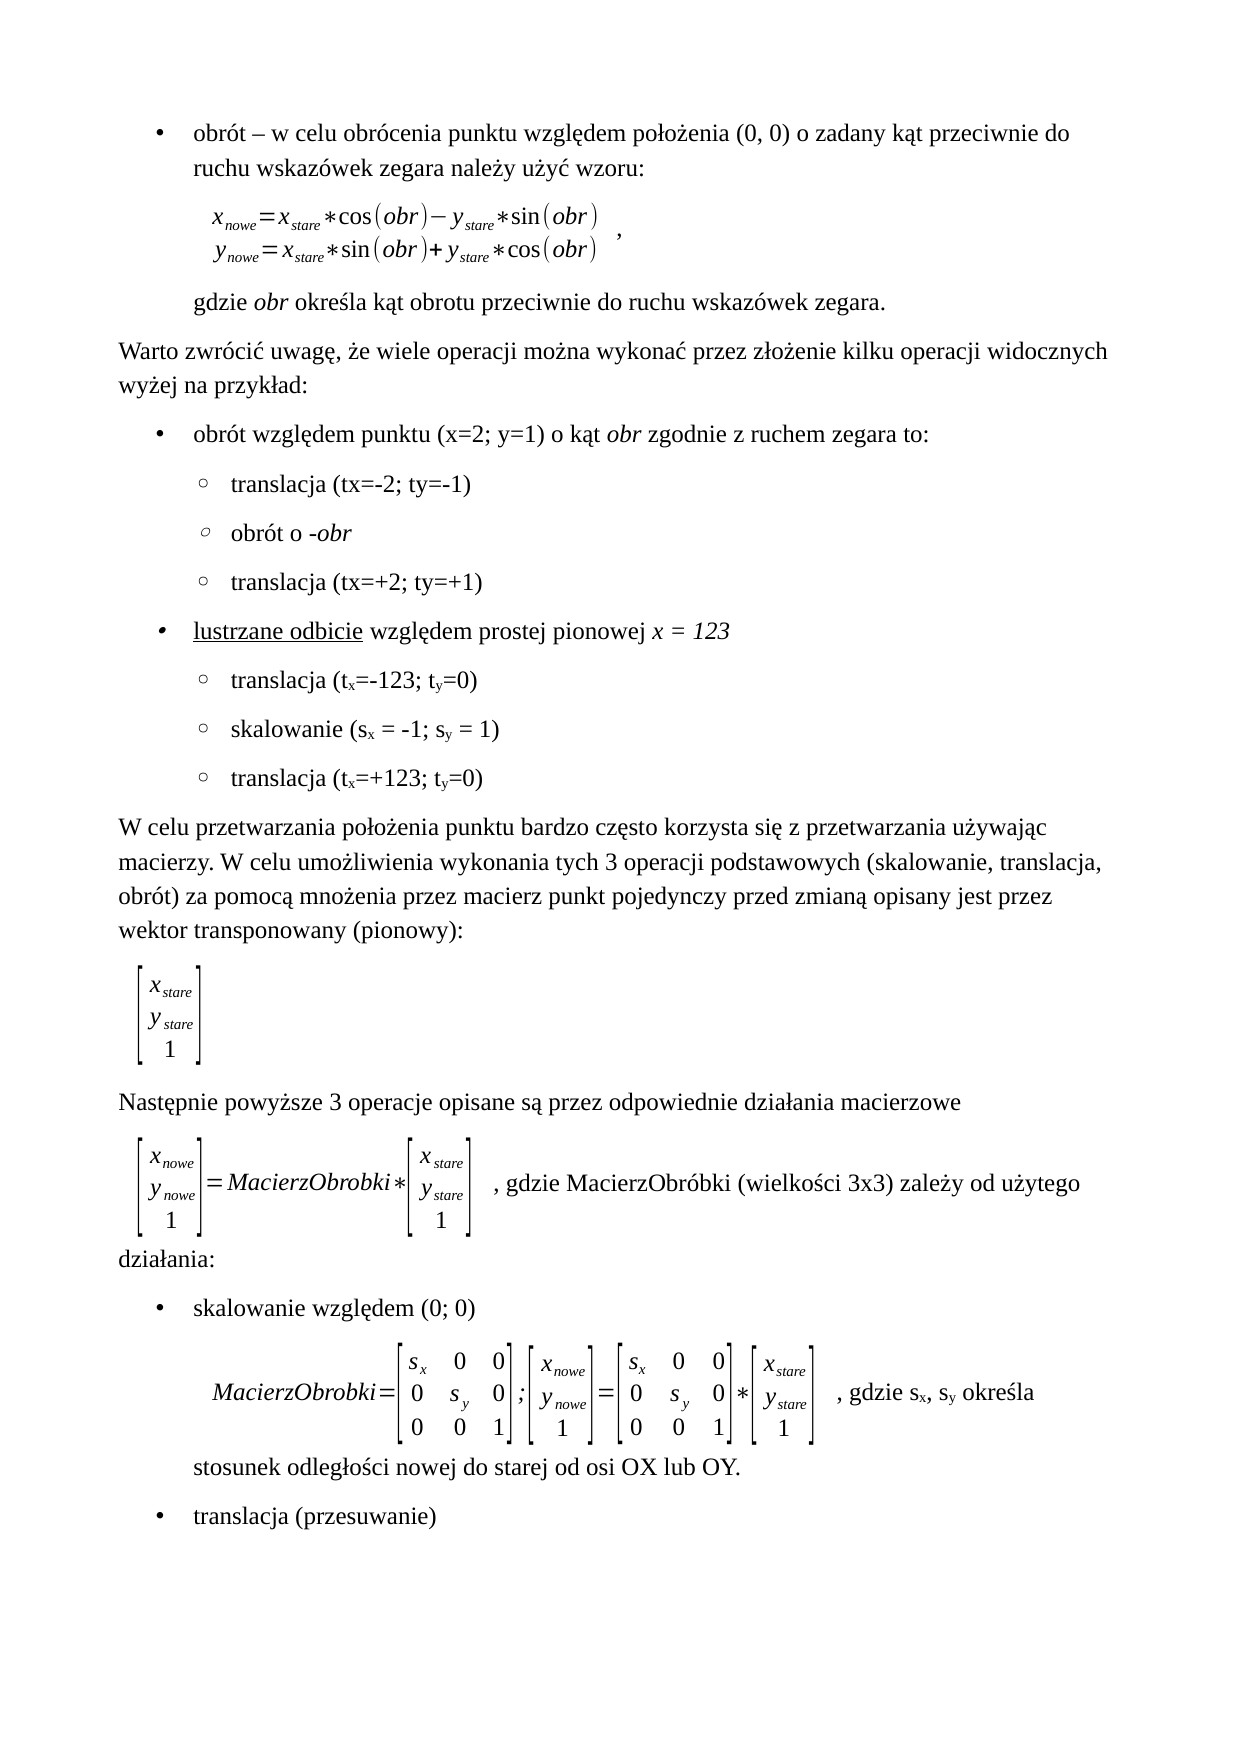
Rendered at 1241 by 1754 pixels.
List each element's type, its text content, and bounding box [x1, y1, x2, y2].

list gdzie obr określa kąt obrotu przeciwnie do ruchu wskazówek zegara. [156, 287, 1122, 316]
list obrót względem punktu (x=2; y=1) o kąt obr zgodnie z ruchem zegara to: [156, 419, 1122, 448]
list translacja (przesuwanie) [156, 1501, 1122, 1530]
list lustrzane odbicie względem prostej pionowej x = 123 [156, 616, 1122, 644]
list obrót o -obr [193, 518, 1122, 546]
text Warto zwrócić uwagę, że wiele operacji można wykonać przez złożenie kilku operacji widocznych wyżej na przykład: [118, 336, 1122, 399]
list translacja (tx=-123; ty=0) [193, 665, 1122, 694]
list skalowanie (sx = -1; sy = 1) [193, 714, 1122, 743]
text , gdzie MacierzObróbki (wielkości 3x3) zależy od użytego działania: [118, 1136, 1122, 1272]
list translacja (tx=-2; ty=-1) [193, 469, 1122, 497]
list obrót – w celu obrócenia punktu względem położenia (0, 0) o zadany kąt przeciwnie do ruchu wskazówek zegara należy użyć wzoru: [156, 118, 1122, 181]
list , gdzie sx, sy określa stosunek odległości nowej do starej od osi OX lub OY. [156, 1342, 1122, 1481]
list translacja (tx=+123; ty=0) [193, 763, 1122, 792]
list skalowanie względem (0; 0) [156, 1293, 1122, 1321]
text W celu przetwarzania położenia punktu bardzo często korzysta się z przetwarzania używając macierzy. W celu umożliwienia wykonania tych 3 operacji podstawowych (skalowanie, translacja, obrót) za pomocą mnożenia przez macierz punkt pojedynczy przed zmianą opisany jest przez wektor transponowany (pionowy): [118, 812, 1122, 944]
list translacja (tx=+2; ty=+1) [193, 567, 1122, 596]
list , [156, 202, 1122, 267]
text Następnie powyższe 3 operacje opisane są przez odpowiednie działania macierzowe [118, 1087, 1122, 1116]
